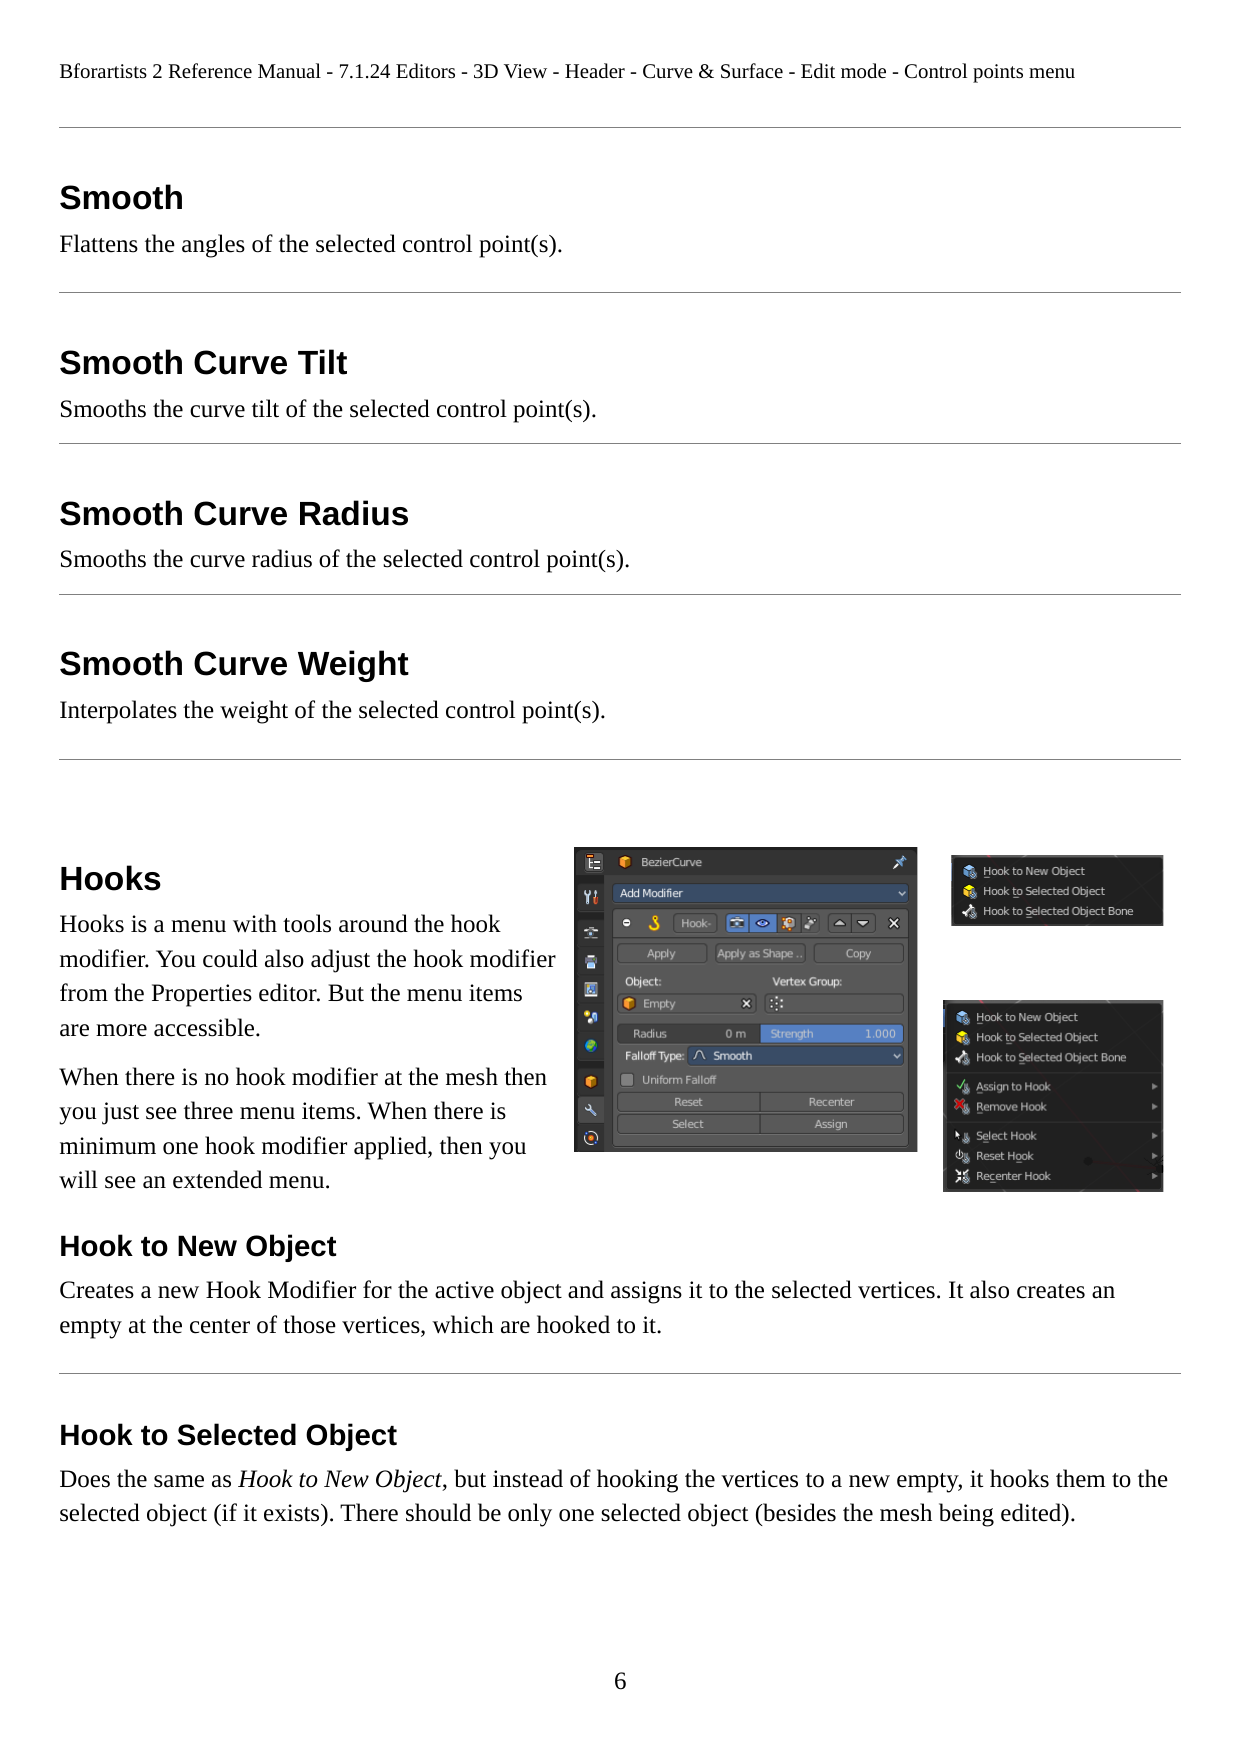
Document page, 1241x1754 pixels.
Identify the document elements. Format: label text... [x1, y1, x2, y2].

subtitle Smooth Curve Radius [59, 493, 1181, 532]
subtitle [1164, 858, 1181, 897]
picture [574, 847, 918, 1152]
text Does the same as Hook to New Object, but instead of hooking the vertices to a new empty, it hooks them to the selected object (if it exists). There should be only one selected object (besides the mesh being edited). [59, 1464, 1181, 1527]
text [918, 909, 1181, 1042]
text Interpolates the weight of the selected control point(s). [59, 695, 1181, 724]
picture [951, 855, 1164, 926]
picture [943, 1000, 1164, 1192]
subtitle Smooth [59, 178, 1181, 216]
text Smooths the curve radius of the selected control point(s). [59, 544, 1181, 573]
text Flattens the angles of the selected control point(s). [59, 229, 1181, 257]
subtitle Hook to New Object [59, 1229, 1181, 1263]
subtitle Hooks [59, 858, 574, 897]
text Hooks is a menu with tools around the hook modifier. You could also adjust the hook modifier from the Properties editor. But the menu items are more accessible. [59, 909, 574, 1042]
subtitle Smooth Curve Tilt [59, 343, 1181, 381]
text Smooths the curve tilt of the selected control point(s). [59, 394, 1181, 423]
subtitle [918, 858, 951, 897]
text Creates a new Hook Modifier for the active object and assigns it to the selected vertices. It also creates an empty at the center of those vertices, which are hooked to it. [59, 1275, 1181, 1338]
subtitle Hook to Selected Object [59, 1418, 1181, 1451]
text When there is no hook modifier at the mesh then you just see three menu items. When there is minimum one hook modifier applied, then you will see an extended menu. [59, 1062, 1181, 1194]
subtitle Smooth Curve Weight [59, 644, 1181, 683]
